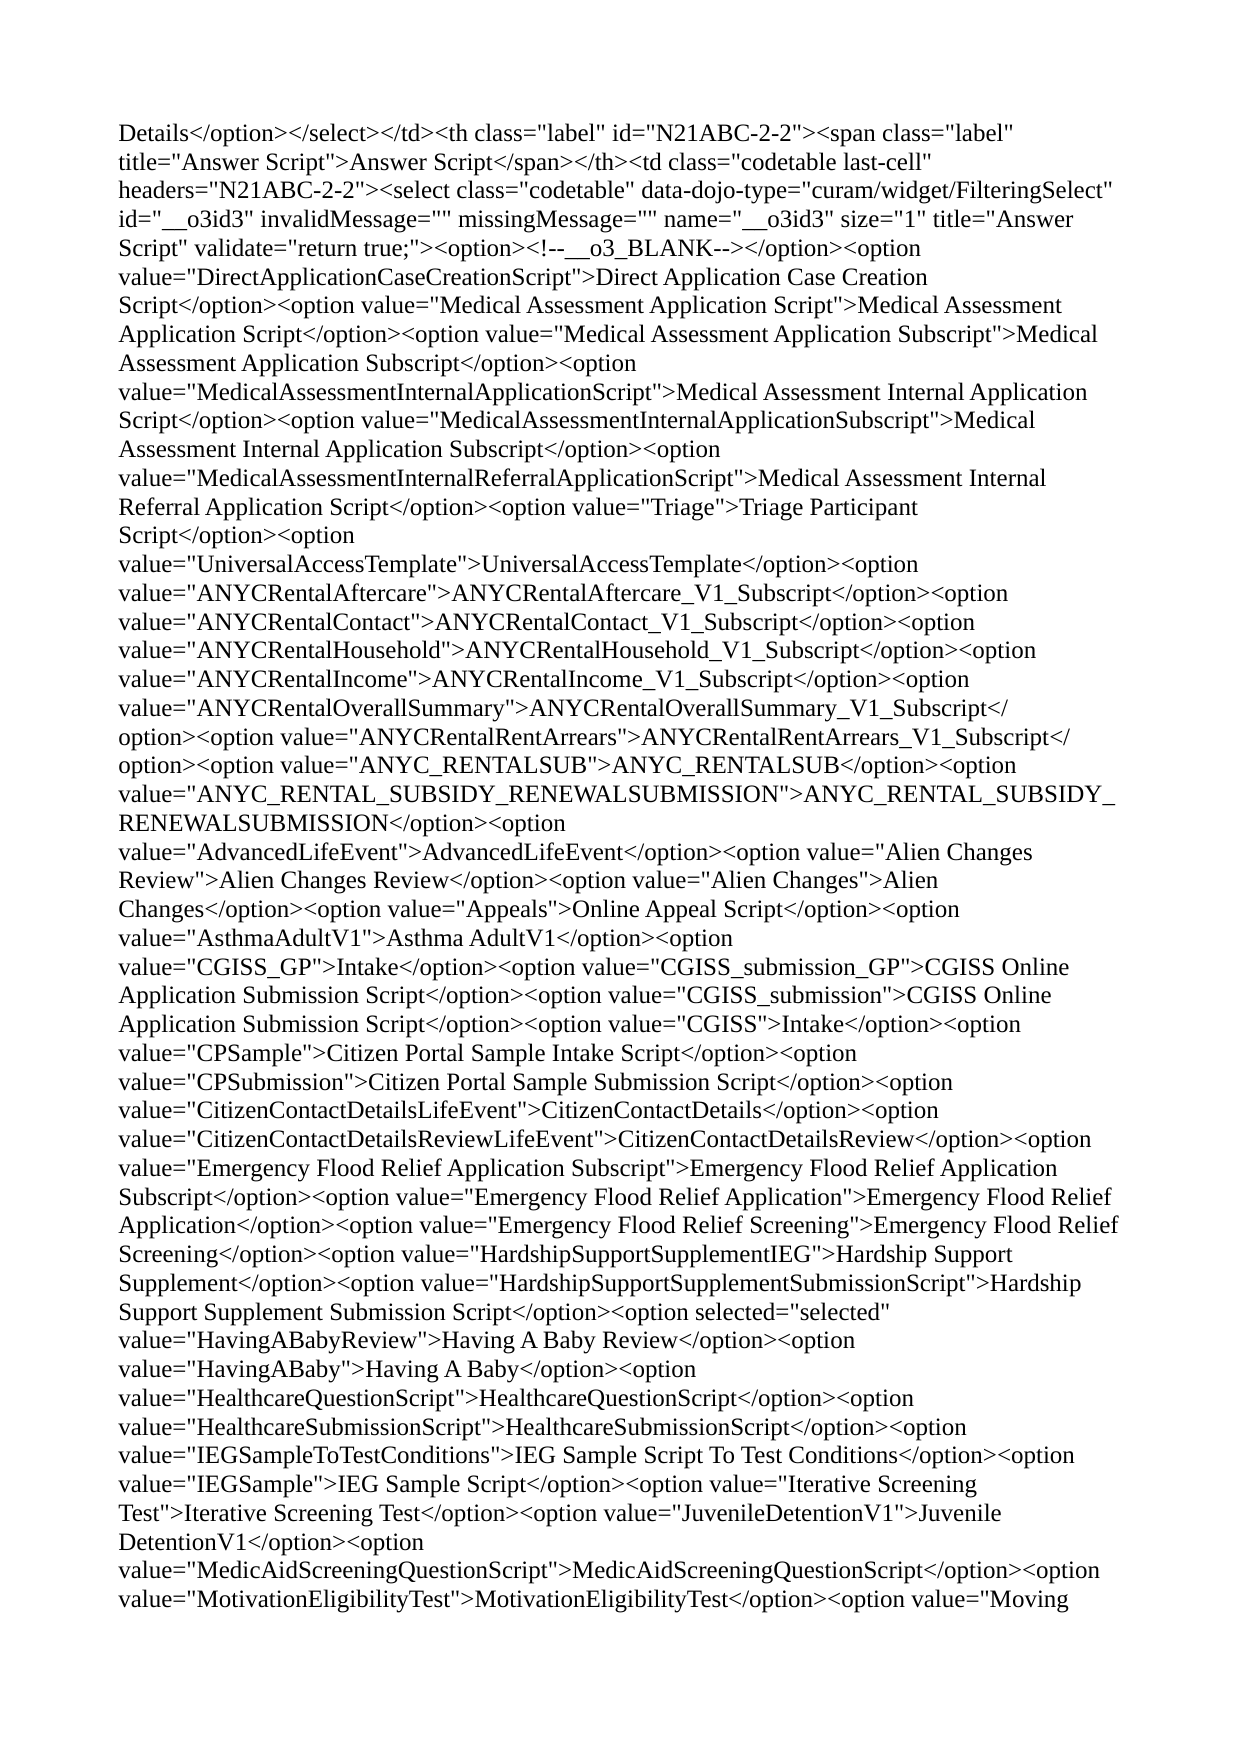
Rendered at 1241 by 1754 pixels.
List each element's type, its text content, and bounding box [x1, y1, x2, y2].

text Details</option></select></td><th class="label" id="N21ABC-2-2"><span class="label" title="Answer Script">Answer Script</span></th><td class="codetable last-cell" headers="N21ABC-2-2"><select class="codetable" data-dojo-type="curam/widget/FilteringSelect" id="__o3id3" invalidMessage="" missingMessage="" name="__o3id3" size="1" title="Answer Script" validate="return true;"><option><!--__o3_BLANK--></option><option value="DirectApplicationCaseCreationScript">Direct Application Case Creation Script</option><option value="Medical Assessment Application Script">Medical Assessment Application Script</option><option value="Medical Assessment Application Subscript">Medical Assessment Application Subscript</option><option value="MedicalAssessmentInternalApplicationScript">Medical Assessment Internal Application Script</option><option value="MedicalAssessmentInternalApplicationSubscript">Medical Assessment Internal Application Subscript</option><option value="MedicalAssessmentInternalReferralApplicationScript">Medical Assessment Internal Referral Application Script</option><option value="Triage">Triage Participant Script</option><option value="UniversalAccessTemplate">UniversalAccessTemplate</option><option value="ANYCRentalAftercare">ANYCRentalAftercare_V1_Subscript</option><option value="ANYCRentalContact">ANYCRentalContact_V1_Subscript</option><option value="ANYCRentalHousehold">ANYCRentalHousehold_V1_Subscript</option><option value="ANYCRentalIncome">ANYCRentalIncome_V1_Subscript</option><option value="ANYCRentalOverallSummary">ANYCRentalOverallSummary_V1_Subscript</option><option value="ANYCRentalRentArrears">ANYCRentalRentArrears_V1_Subscript</option><option value="ANYC_RENTALSUB">ANYC_RENTALSUB</option><option value="ANYC_RENTAL_SUBSIDY_RENEWALSUBMISSION">ANYC_RENTAL_SUBSIDY_RENEWALSUBMISSION</option><option value="AdvancedLifeEvent">AdvancedLifeEvent</option><option value="Alien Changes Review">Alien Changes Review</option><option value="Alien Changes">Alien Changes</option><option value="Appeals">Online Appeal Script</option><option value="AsthmaAdultV1">Asthma AdultV1</option><option value="CGISS_GP">Intake</option><option value="CGISS_submission_GP">CGISS Online Application Submission Script</option><option value="CGISS_submission">CGISS Online Application Submission Script</option><option value="CGISS">Intake</option><option value="CPSample">Citizen Portal Sample Intake Script</option><option value="CPSubmission">Citizen Portal Sample Submission Script</option><option value="CitizenContactDetailsLifeEvent">CitizenContactDetails</option><option value="CitizenContactDetailsReviewLifeEvent">CitizenContactDetailsReview</option><option value="Emergency Flood Relief Application Subscript">Emergency Flood Relief Application Subscript</option><option value="Emergency Flood Relief Application">Emergency Flood Relief Application</option><option value="Emergency Flood Relief Screening">Emergency Flood Relief Screening</option><option value="HardshipSupportSupplementIEG">Hardship Support Supplement</option><option value="HardshipSupportSupplementSubmissionScript">Hardship Support Supplement Submission Script</option><option selected="selected" value="HavingABabyReview">Having A Baby Review</option><option value="HavingABaby">Having A Baby</option><option value="HealthcareQuestionScript">HealthcareQuestionScript</option><option value="HealthcareSubmissionScript">HealthcareSubmissionScript</option><option value="IEGSampleToTestConditions">IEG Sample Script To Test Conditions</option><option value="IEGSample">IEG Sample Script</option><option value="Iterative Screening Test">Iterative Screening Test</option><option value="JuvenileDetentionV1">Juvenile DetentionV1</option><option value="MedicAidScreeningQuestionScript">MedicAidScreeningQuestionScript</option><option value="MotivationEligibilityTest">MotivationEligibilityTest</option><option value="Moving [118, 118, 1122, 1613]
